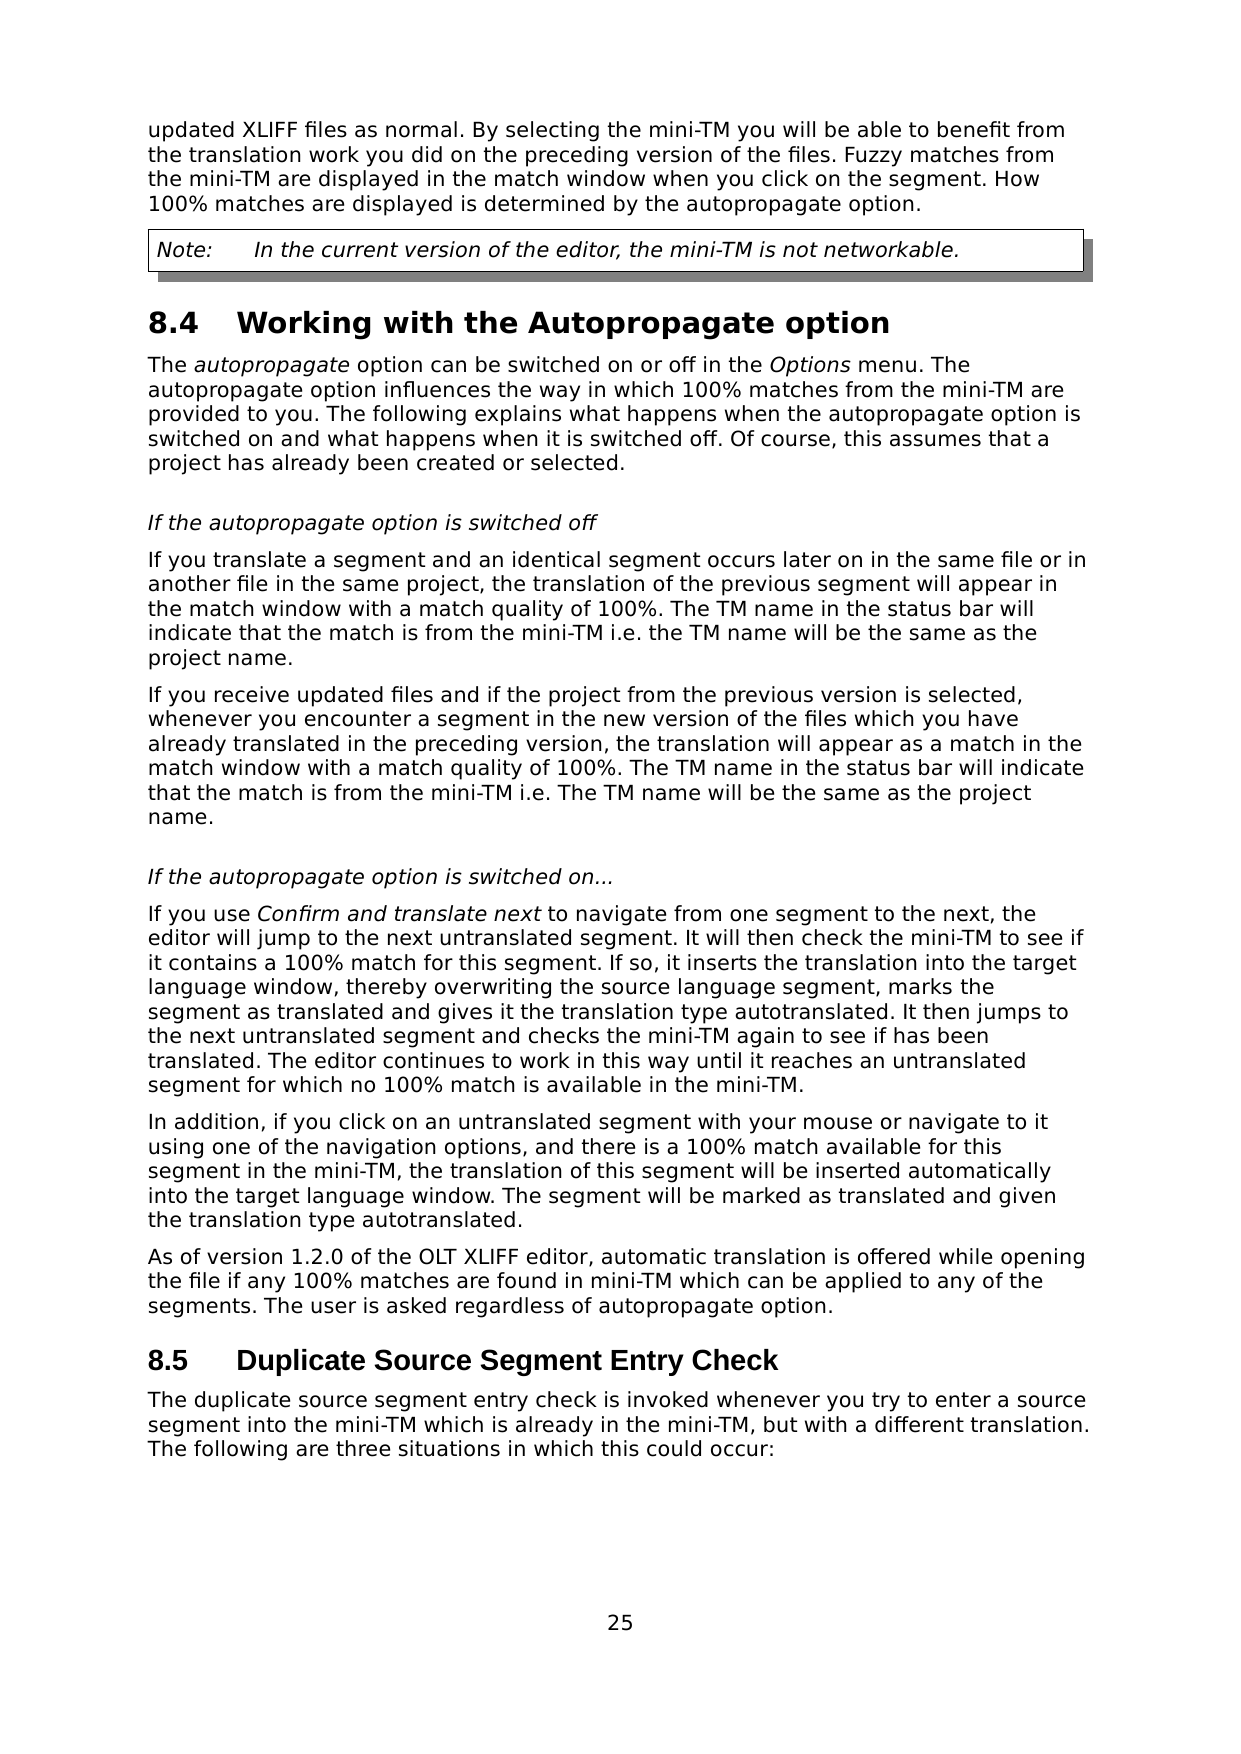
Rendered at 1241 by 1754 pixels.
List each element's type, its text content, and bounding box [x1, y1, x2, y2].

text The duplicate source segment entry check is invoked whenever you try to enter a source segment into the mini-TM which is already in the mini-TM, but with a different translation. The following are three situations in which this could occur: [148, 1388, 1093, 1462]
text If you translate a segment and an identical segment occurs later on in the same file or in another file in the same project, the translation of the previous segment will appear in the match window with a match quality of 100%. The TM name in the status bar will indicate that the match is from the mini-TM i.e. the TM name will be the same as the project name. [148, 548, 1093, 670]
text In addition, if you click on an untranslated segment with your mouse or navigate to it using one of the navigation options, and there is a 100% match available for this segment in the mini-TM, the translation of this segment will be inserted automatically into the target language window. The segment will be marked as translated and given the translation type autotranslated. [148, 1110, 1093, 1232]
text If you receive updated files and if the project from the previous version is selected, whenever you encounter a segment in the new version of the files which you have already translated in the preceding version, the translation will appear as a match in the match window with a match quality of 100%. The TM name in the status bar will indicate that the match is from the mini-TM i.e. The TM name will be the same as the project name. [148, 683, 1093, 829]
text The autopropagate option can be switched on or off in the Options menu. The autopropagate option influences the way in which 100% matches from the mini-TM are provided to you. The following explains what happens when the autopropagate option is switched on and what happens when it is switched off. Of course, this assumes that a project has already been created or selected. [148, 353, 1093, 475]
text If the autopropagate option is switched off [148, 511, 1093, 535]
subtitle Working with the Autopropagate option [148, 307, 1093, 341]
list In the current version of the editor, the mini-TM is not networkable. [149, 230, 1082, 271]
text updated XLIFF files as normal. By selecting the mini-TM you will be able to benefit from the translation work you did on the preceding version of the files. Fuzzy matches from the mini-TM are displayed in the match window when you click on the segment. How 100% matches are displayed is determined by the autopropagate option. [148, 118, 1093, 216]
text If you use Confirm and translate next to navigate from one segment to the next, the editor will jump to the next untranslated segment. It will then check the mini-TM to see if it contains a 100% match for this segment. If so, it inserts the translation into the target language window, thereby overwriting the source language segment, marks the segment as translated and gives it the translation type autotranslated. It then jumps to the next untranslated segment and checks the mini-TM again to see if has been translated. The editor continues to work in this way until it reaches an untranslated segment for which no 100% match is available in the mini-TM. [148, 902, 1093, 1098]
text If the autopropagate option is switched on... [148, 865, 1093, 889]
subtitle Duplicate Source Segment Entry Check [148, 1343, 1093, 1376]
text As of version 1.2.0 of the OLT XLIFF editor, automatic translation is offered while opening the file if any 100% matches are found in mini-TM which can be applied to any of the segments. The user is asked regardless of autopropagate option. [148, 1245, 1093, 1318]
